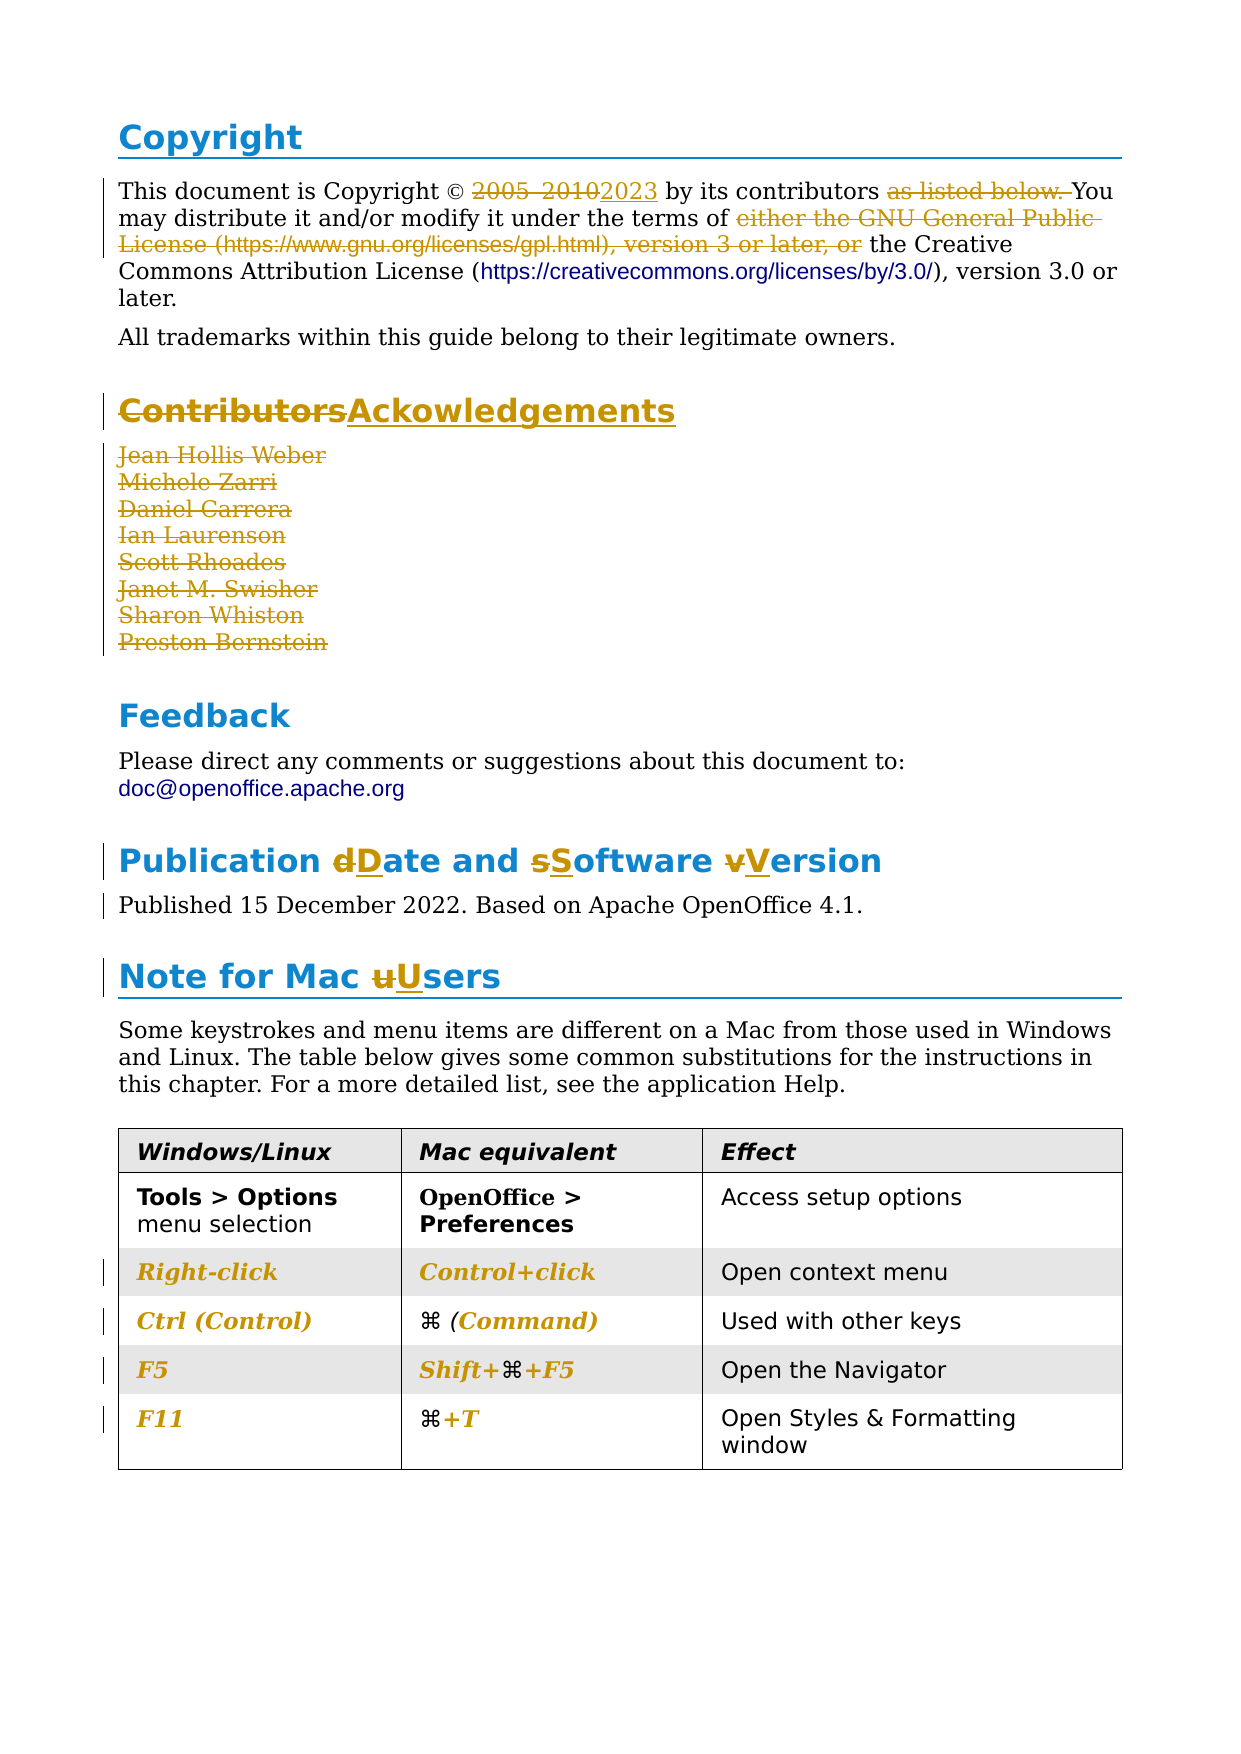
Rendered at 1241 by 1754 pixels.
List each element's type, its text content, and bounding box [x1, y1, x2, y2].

table_cell F5 [119, 1345, 401, 1394]
table_cell Shift+z+F5 [402, 1345, 702, 1394]
text Feedback [118, 698, 1122, 735]
text Please direct any comments or suggestions about this document to: doc@openoffice.apache.org [118, 748, 1122, 801]
table_header Effect [703, 1129, 1122, 1172]
text All trademarks within this guide belong to their legitimate owners. [118, 324, 1122, 351]
table_cell Open Styles & Formatting window [703, 1394, 1122, 1469]
text Ackowledgements [118, 393, 1122, 656]
table_cell Tools > Options menu selection [119, 1173, 401, 1247]
subtitle Copyright [118, 118, 1122, 157]
table_cell Used with other keys [703, 1296, 1122, 1345]
text Publication Date and Software Version [118, 843, 1122, 880]
table_cell z+T [402, 1394, 702, 1469]
table_cell OpenOffice > Preferences [402, 1173, 702, 1247]
table_cell Ctrl (Control) [119, 1296, 401, 1345]
table_header Mac equivalent [402, 1129, 702, 1172]
subtitle Note for Mac Users [118, 958, 1122, 997]
table_cell F11 [119, 1394, 401, 1469]
table_cell Open context menu [703, 1248, 1122, 1296]
table_cell Open the Navigator [703, 1345, 1122, 1394]
text Published 15 December 2022. Based on Apache OpenOffice 4.1. [118, 893, 1122, 919]
text Some keystrokes and menu items are different on a Mac from those used in Windows and Linux. The table below gives some common substitutions for the instructions in this chapter. For a more detailed list, see the application Help. [118, 1017, 1122, 1097]
table_header Windows/Linux [119, 1129, 401, 1172]
table_cell z (Command) [402, 1296, 702, 1345]
table_cell Access setup options [703, 1173, 1122, 1247]
table_cell Right-click [119, 1248, 401, 1296]
table_cell Control+click [402, 1248, 702, 1296]
text This document is Copyright © 2023 by its contributors You may distribute it and/or modify it under the terms of the Creative Commons Attribution License (https://creativecommons.org/licenses/by/3.0/), version 3.0 or later. [118, 178, 1122, 312]
